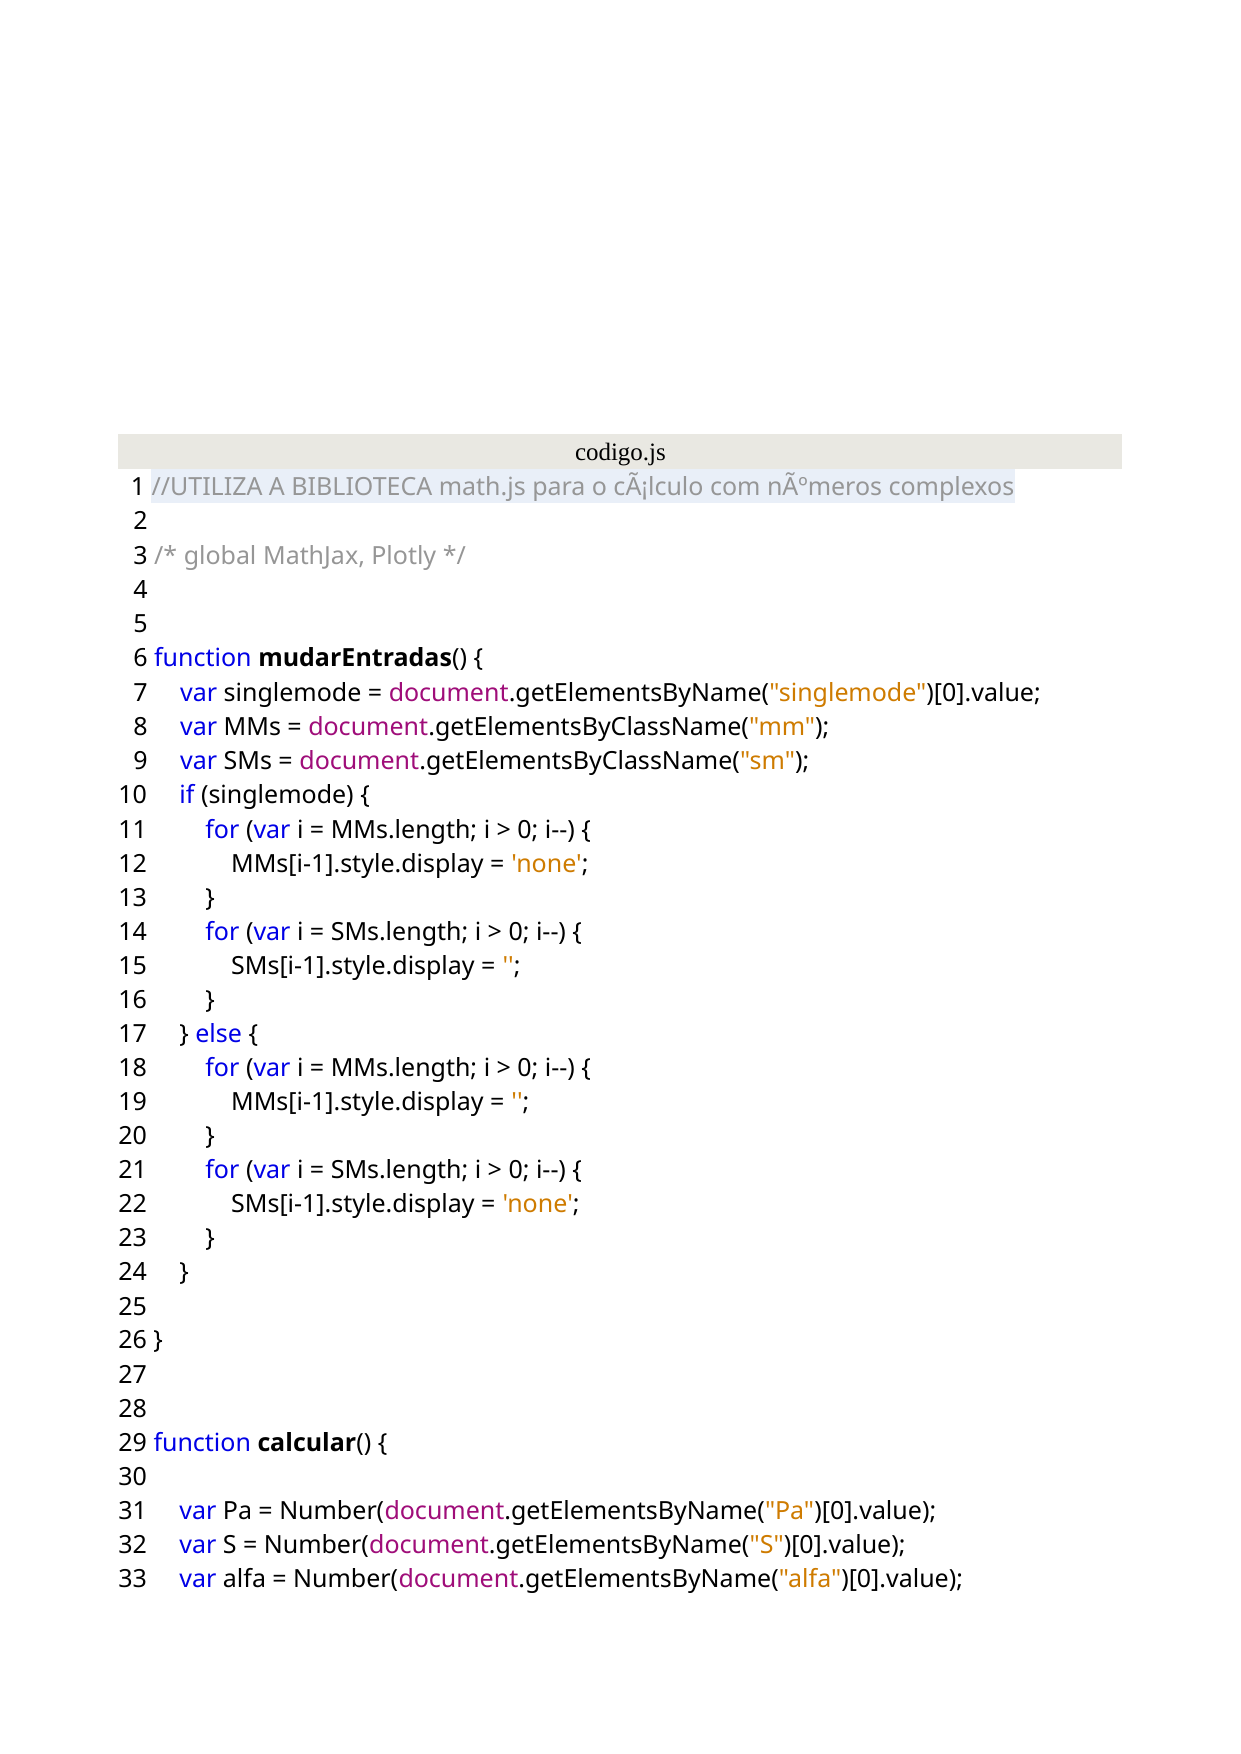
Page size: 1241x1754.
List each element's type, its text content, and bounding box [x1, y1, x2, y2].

text 4 [118, 572, 1122, 606]
text 1 //UTILIZA A BIBLIOTECA math.js para o cÃ¡lculo com nÃºmeros complexos [118, 469, 1122, 503]
text 26 } [118, 1322, 1122, 1356]
text 22 SMs[i-1].style.display = 'none'; [118, 1186, 1122, 1220]
text 30 [118, 1458, 1122, 1492]
text 15 SMs[i-1].style.display = ''; [118, 947, 1122, 982]
text 24 } [118, 1254, 1122, 1288]
text 20 } [118, 1118, 1122, 1152]
text 8 var MMs = document.getElementsByClassName("mm"); [118, 709, 1122, 743]
text 3 /* global MathJax, Plotly */ [118, 537, 1122, 572]
text 17 } else { [118, 1016, 1122, 1050]
text 27 [118, 1356, 1122, 1390]
text 33 var alfa = Number(document.getElementsByName("alfa")[0].value); [118, 1561, 1122, 1595]
text 5 [118, 606, 1122, 640]
text 16 } [118, 982, 1122, 1016]
table_header codigo.js [118, 434, 1122, 469]
text 29 function calcular() { [118, 1424, 1122, 1458]
text 14 for (var i = SMs.length; i > 0; i--) { [118, 913, 1122, 947]
text 10 if (singlemode) { [118, 777, 1122, 811]
text 7 var singlemode = document.getElementsByName("singlemode")[0].value; [118, 674, 1122, 709]
text 19 MMs[i-1].style.display = ''; [118, 1084, 1122, 1118]
text 2 [118, 503, 1122, 537]
text 13 } [118, 879, 1122, 913]
text 23 } [118, 1220, 1122, 1254]
text 18 for (var i = MMs.length; i > 0; i--) { [118, 1050, 1122, 1084]
text 12 MMs[i-1].style.display = 'none'; [118, 845, 1122, 879]
text 28 [118, 1390, 1122, 1424]
text 31 var Pa = Number(document.getElementsByName("Pa")[0].value); [118, 1492, 1122, 1527]
text 25 [118, 1288, 1122, 1322]
text 9 var SMs = document.getElementsByClassName("sm"); [118, 743, 1122, 777]
text 6 function mudarEntradas() { [118, 640, 1122, 674]
text 21 for (var i = SMs.length; i > 0; i--) { [118, 1152, 1122, 1186]
text 32 var S = Number(document.getElementsByName("S")[0].value); [118, 1527, 1122, 1561]
text 11 for (var i = MMs.length; i > 0; i--) { [118, 811, 1122, 845]
